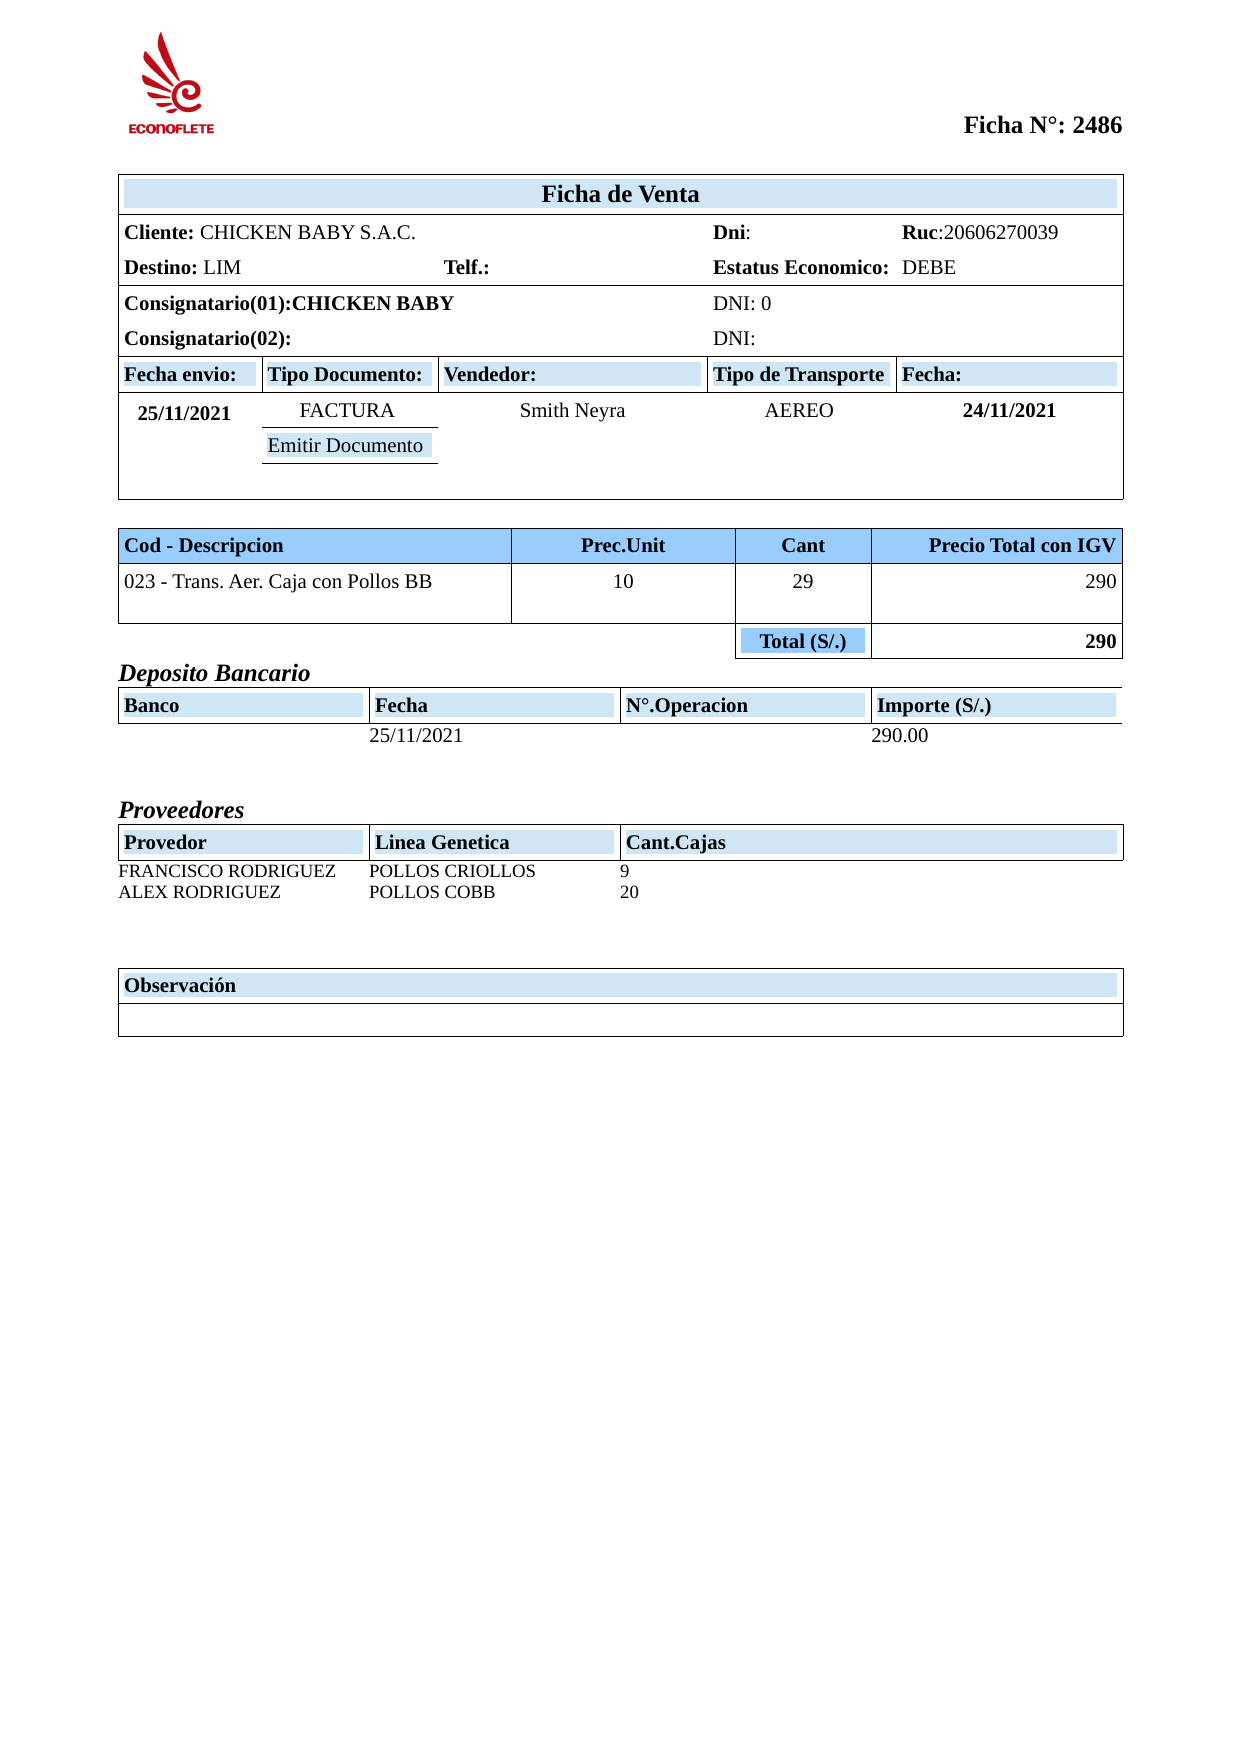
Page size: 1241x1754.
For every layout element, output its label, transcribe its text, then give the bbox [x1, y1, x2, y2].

table_cell 29 [736, 564, 871, 623]
table_cell [511, 624, 735, 658]
picture [118, 31, 225, 134]
table_cell [369, 924, 620, 946]
table_header Ficha de Venta [119, 175, 1123, 214]
table_header Cant.Cajas [621, 825, 1123, 859]
table_cell Tipo de Transporte [708, 357, 896, 392]
table_cell [620, 946, 1123, 967]
table_cell FRANCISCO RODRIGUEZ [118, 861, 369, 881]
table_cell Total (S/.) [736, 624, 871, 658]
table_cell Smith Neyra [438, 393, 707, 498]
table_cell [620, 724, 871, 747]
table_header N°.Operacion [621, 688, 871, 723]
table_cell 290 [872, 564, 1122, 623]
table_cell [118, 771, 369, 795]
table_cell DNI: 0 [707, 286, 1123, 321]
table_cell Emitir Documento [262, 428, 438, 463]
table_cell [118, 724, 369, 747]
table_cell POLLOS CRIOLLOS [369, 861, 620, 881]
table_cell Telf.: [438, 249, 707, 285]
table_cell 290 [872, 624, 1122, 658]
table_cell Cliente: CHICKEN BABY S.A.C. [119, 215, 707, 249]
table_cell 9 [620, 861, 1123, 881]
table_cell [369, 747, 620, 771]
table_cell AEREO [707, 393, 896, 498]
text Proveedores [118, 795, 1122, 824]
table_header Fecha [370, 688, 620, 723]
table_cell 10 [512, 564, 735, 623]
table_header Cant [736, 529, 871, 563]
table_cell Destino: LIM [119, 249, 438, 285]
table_cell [369, 946, 620, 967]
table_cell [369, 903, 620, 924]
table_cell 290.00 [871, 724, 1122, 747]
table_cell 20 [620, 881, 1123, 903]
table_cell DNI: [707, 321, 1123, 356]
table_cell [620, 747, 871, 771]
table_cell 25/11/2021 [369, 724, 620, 747]
table_header Prec.Unit [512, 529, 735, 563]
table_cell Estatus Economico: [707, 249, 896, 285]
table_cell Fecha: [897, 357, 1123, 392]
table_header Observación [119, 969, 1123, 1003]
table_header Cod - Descripcion [119, 529, 511, 563]
table_cell 023 - Trans. Aer. Caja con Pollos BB [119, 564, 511, 623]
table_header Precio Total con IGV [872, 529, 1122, 563]
table_cell 24/11/2021 [896, 393, 1123, 498]
table_cell [118, 924, 369, 946]
table_cell Consignatario(01):CHICKEN BABY [119, 286, 707, 321]
table_cell [118, 946, 369, 967]
table_header Banco [119, 688, 369, 723]
table_cell Tipo Documento: [263, 357, 438, 392]
table_cell [118, 903, 369, 924]
table_cell [620, 771, 871, 795]
table_cell POLLOS COBB [369, 881, 620, 903]
table_cell Vendedor: [439, 357, 707, 392]
table_cell [871, 747, 1122, 771]
table_cell [369, 771, 620, 795]
table_cell [871, 771, 1122, 795]
table_cell [262, 464, 438, 498]
table_header Provedor [119, 825, 369, 859]
table_cell 25/11/2021 [119, 393, 262, 498]
text Deposito Bancario [118, 658, 1122, 687]
table_cell Consignatario(02): [119, 321, 707, 356]
table_cell Dni: [707, 215, 896, 249]
table_cell [620, 903, 1123, 924]
table_cell Fecha envio: [119, 357, 262, 392]
table_header Importe (S/.) [872, 688, 1122, 723]
table_cell ALEX RODRIGUEZ [118, 881, 369, 903]
table_cell [620, 924, 1123, 946]
table_header Linea Genetica [370, 825, 620, 859]
table_cell [119, 1004, 1123, 1036]
table_cell [118, 747, 369, 771]
table_cell [118, 624, 511, 658]
table_cell FACTURA [262, 393, 438, 427]
table_cell Ruc:20606270039 [896, 215, 1123, 249]
table_cell DEBE [896, 249, 1123, 285]
